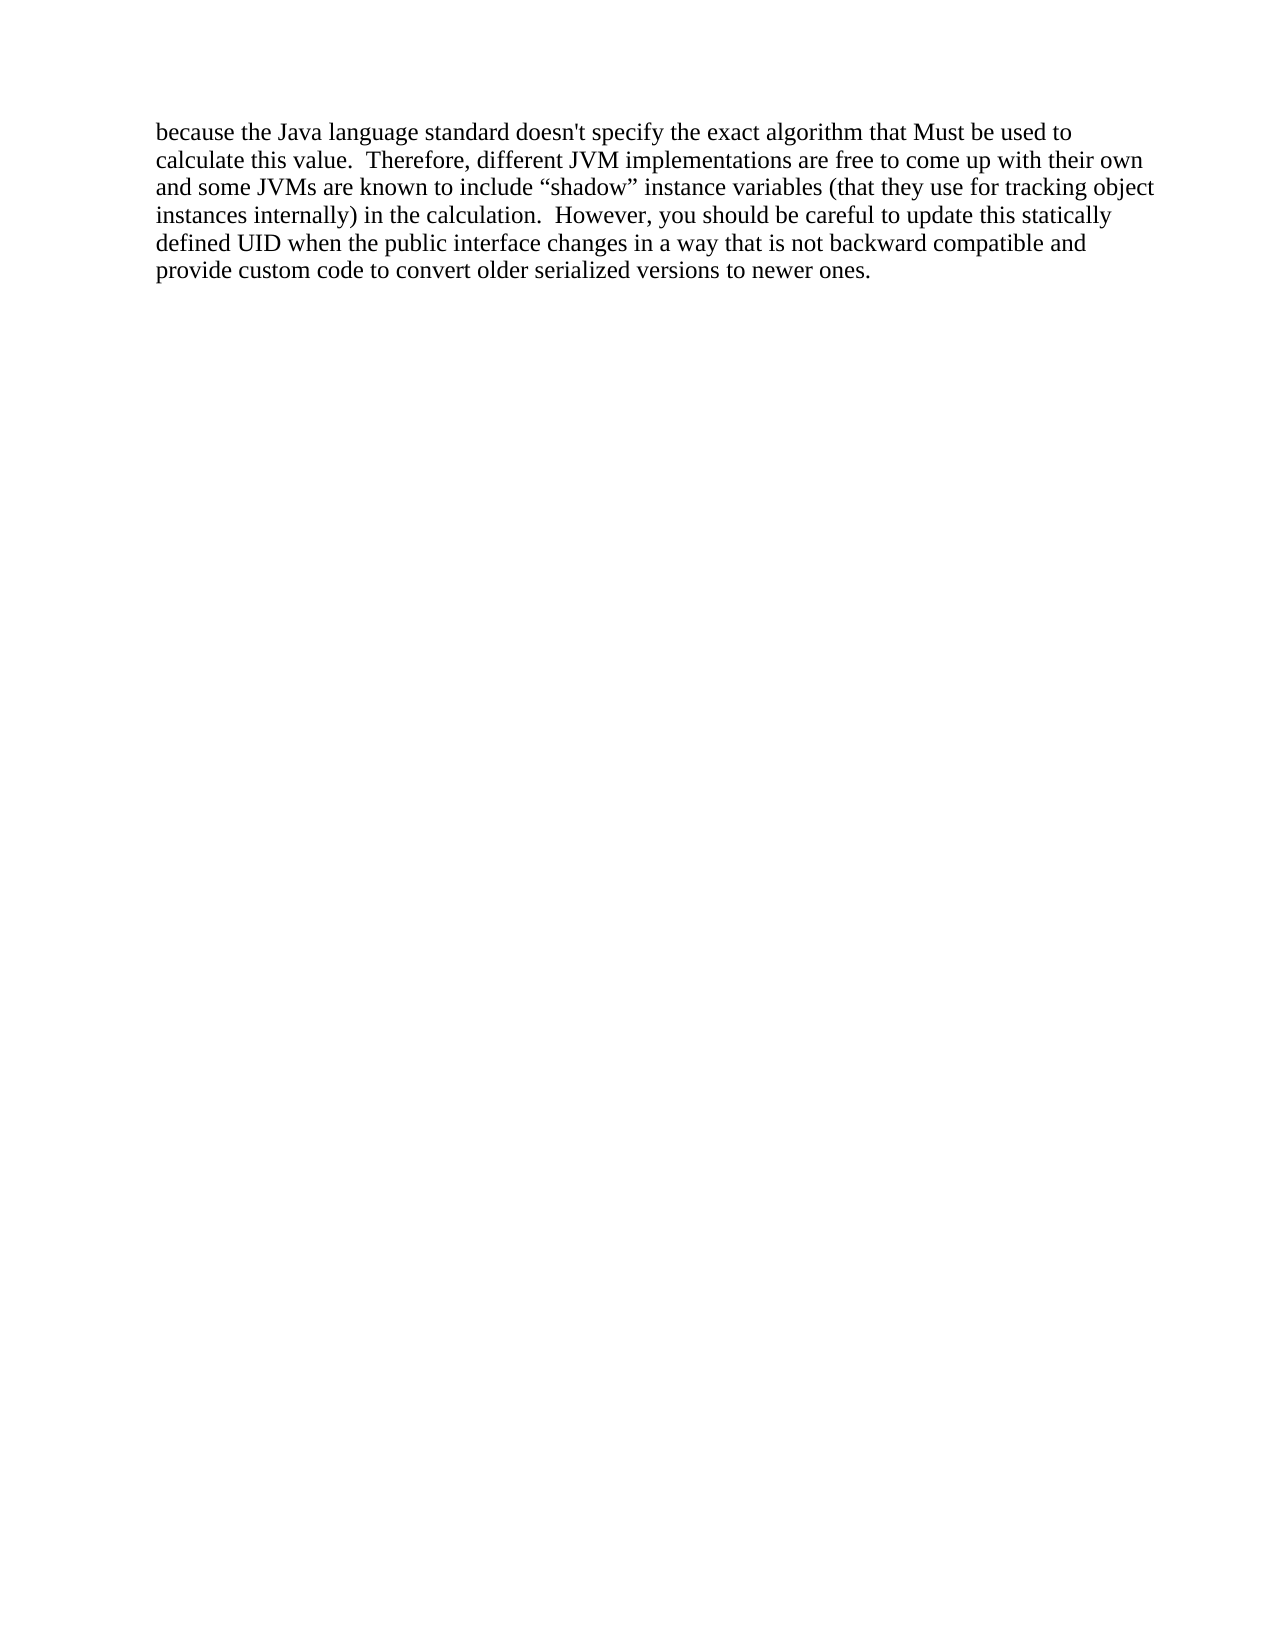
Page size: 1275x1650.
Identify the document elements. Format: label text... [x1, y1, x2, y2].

list because the Java language standard doesn't specify the exact algorithm that Must be used to calculate this value. Therefore, different JVM implementations are free to come up with their own and some JVMs are known to include “shadow” instance variables (that they use for tracking object instances internally) in the calculation. However, you should be careful to update this statically defined UID when the public interface changes in a way that is not backward compatible and provide custom code to convert older serialized versions to newer ones. [118, 118, 1157, 284]
